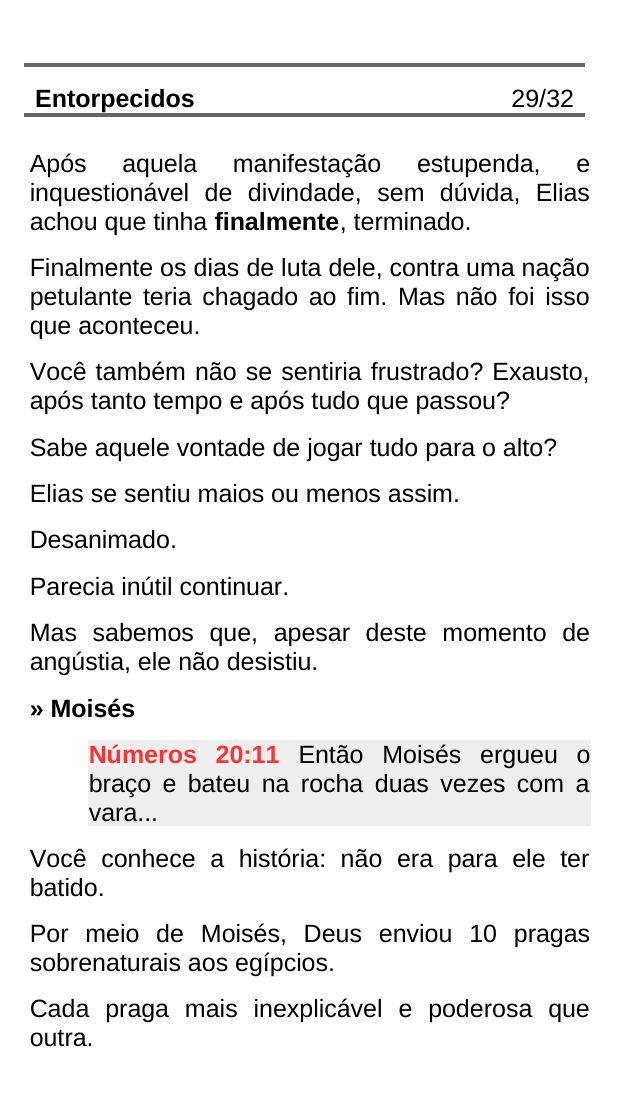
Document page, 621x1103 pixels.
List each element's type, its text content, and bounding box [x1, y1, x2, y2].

text Mas sabemos que, apesar deste momento de angústia, ele não desistiu. [29, 618, 591, 676]
list Números 20:11 Então Moisés ergueu o braço e bateu na rocha duas vezes com a vara... [88, 740, 591, 826]
text Você também não se sentiria frustrado? Exausto, após tanto tempo e após tudo que passou? [29, 357, 591, 415]
text Após aquela manifestação estupenda, e inquestionável de divindade, sem dúvida, Elias achou que tinha finalmente, terminado. [29, 149, 591, 236]
text » Moisés [29, 694, 591, 722]
text Cada praga mais inexplicável e poderosa que outra. [29, 994, 591, 1052]
text Desanimado. [29, 526, 591, 554]
text Parecia inútil continuar. [29, 572, 591, 601]
text Sabe aquele vontade de jogar tudo para o alto? [29, 433, 591, 461]
text Finalmente os dias de luta dele, contra uma nação petulante teria chagado ao fim. Mas não foi isso que aconteceu. [29, 253, 591, 340]
text Elias se sentiu maios ou menos assim. [29, 479, 591, 508]
text Você conhece a história: não era para ele ter batido. [29, 844, 591, 902]
text Por meio de Moisés, Deus enviou 10 pragas sobrenaturais aos egípcios. [29, 919, 591, 977]
